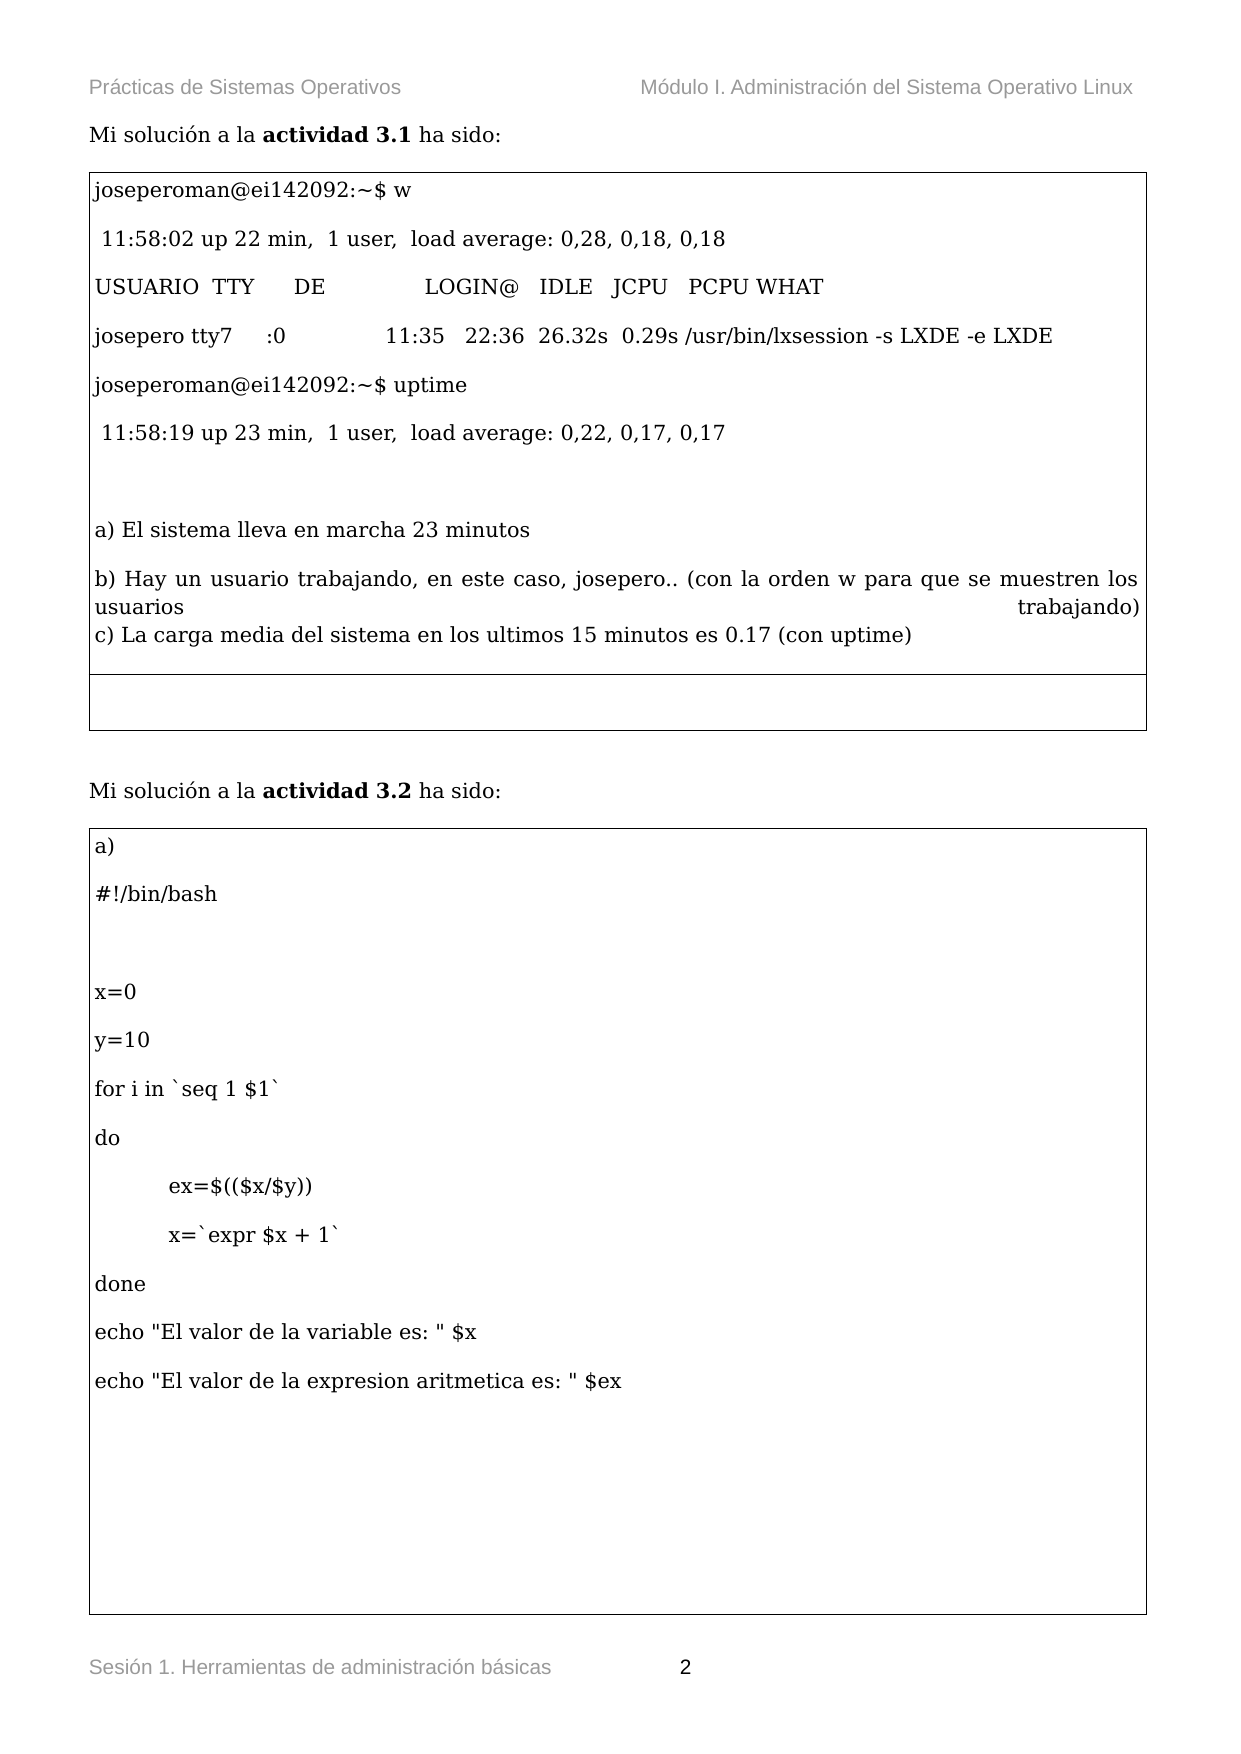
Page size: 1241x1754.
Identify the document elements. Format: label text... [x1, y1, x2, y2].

text Mi solución a la actividad 3.2 ha sido: [89, 779, 1146, 803]
table_header a) #!/bin/bash x=0 y=10 for i in `seq 1 $1` do ex=$(($x/$y)) x=`expr $x + 1` done echo "El valor de la variable es: " $x echo "El valor de la expresion aritmetica es: " $ex [90, 829, 1146, 1614]
table_header joseperoman@ei142092:~$ w 11:58:02 up 22 min, 1 user, load average: 0,28, 0,18, 0,18 USUARIO TTY DE LOGIN@ IDLE JCPU PCPU WHAT josepero tty7 :0 11:35 22:36 26.32s 0.29s /usr/bin/lxsession -s LXDE -e LXDE joseperoman@ei142092:~$ uptime 11:58:19 up 23 min, 1 user, load average: 0,22, 0,17, 0,17 a) El sistema lleva en marcha 23 minutos b) Hay un usuario trabajando, en este caso, josepero.. (con la orden w para que se muestren los usuarios trabajando) c) La carga media del sistema en los ultimos 15 minutos es 0.17 (con uptime) [90, 173, 1146, 674]
table_cell [90, 675, 1146, 730]
text Mi solución a la actividad 3.1 ha sido: [89, 123, 1146, 148]
